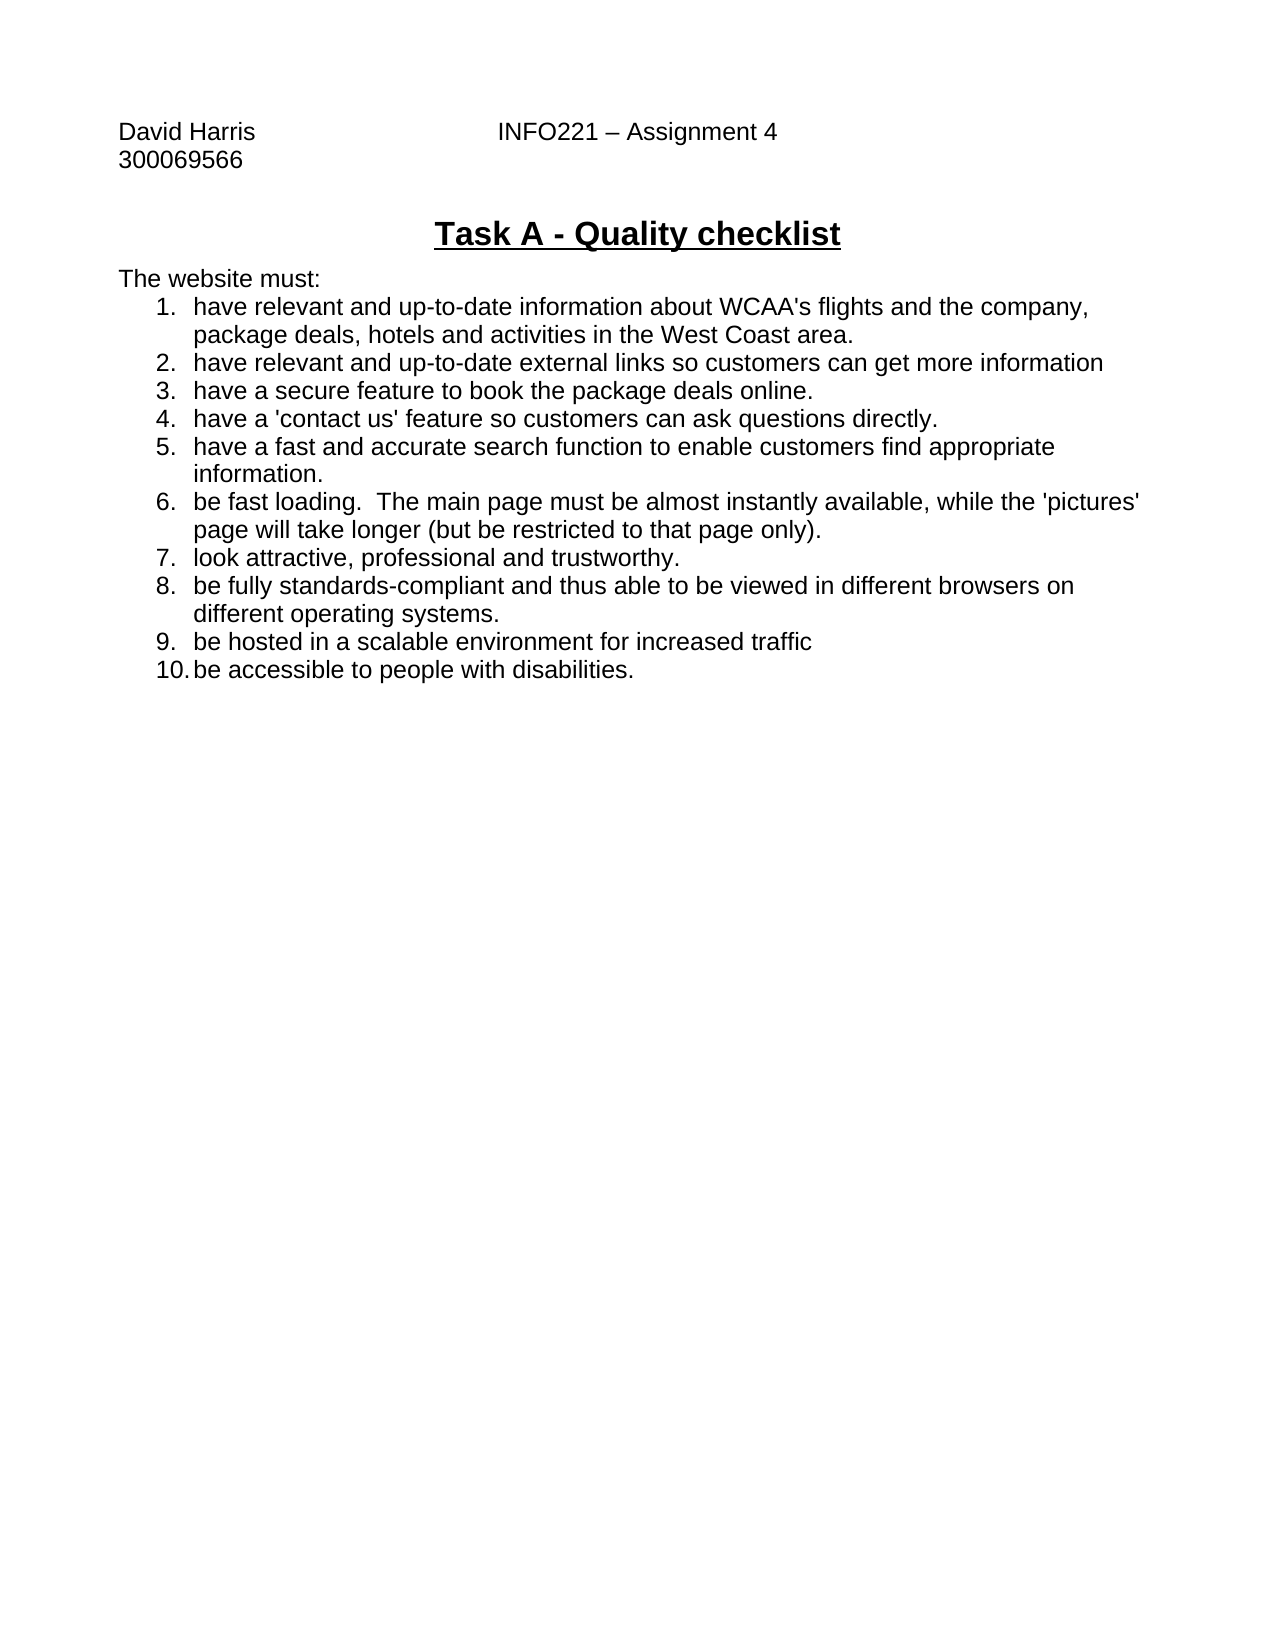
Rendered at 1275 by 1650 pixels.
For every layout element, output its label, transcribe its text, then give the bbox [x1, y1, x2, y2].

subtitle Task A - Quality checklist [118, 215, 1157, 253]
list have relevant and up-to-date information about WCAA's flights and the company, package deals, hotels and activities in the West Coast area. [156, 293, 1157, 349]
list be accessible to people with disabilities. [156, 656, 1157, 684]
text The website must: [118, 265, 1157, 293]
list be hosted in a scalable environment for increased traffic [156, 628, 1157, 656]
list be fully standards-compliant and thus able to be viewed in different browsers on different operating systems. [156, 572, 1157, 628]
list be fast loading. The main page must be almost instantly available, while the 'pictures' page will take longer (but be restricted to that page only). [156, 488, 1157, 544]
list have a secure feature to book the package deals online. [156, 377, 1157, 404]
list have a 'contact us' feature so customers can ask questions directly. [156, 404, 1157, 432]
list look attractive, professional and trustworthy. [156, 544, 1157, 572]
list have relevant and up-to-date external links so customers can get more information [156, 349, 1157, 377]
list have a fast and accurate search function to enable customers find appropriate information. [156, 432, 1157, 488]
